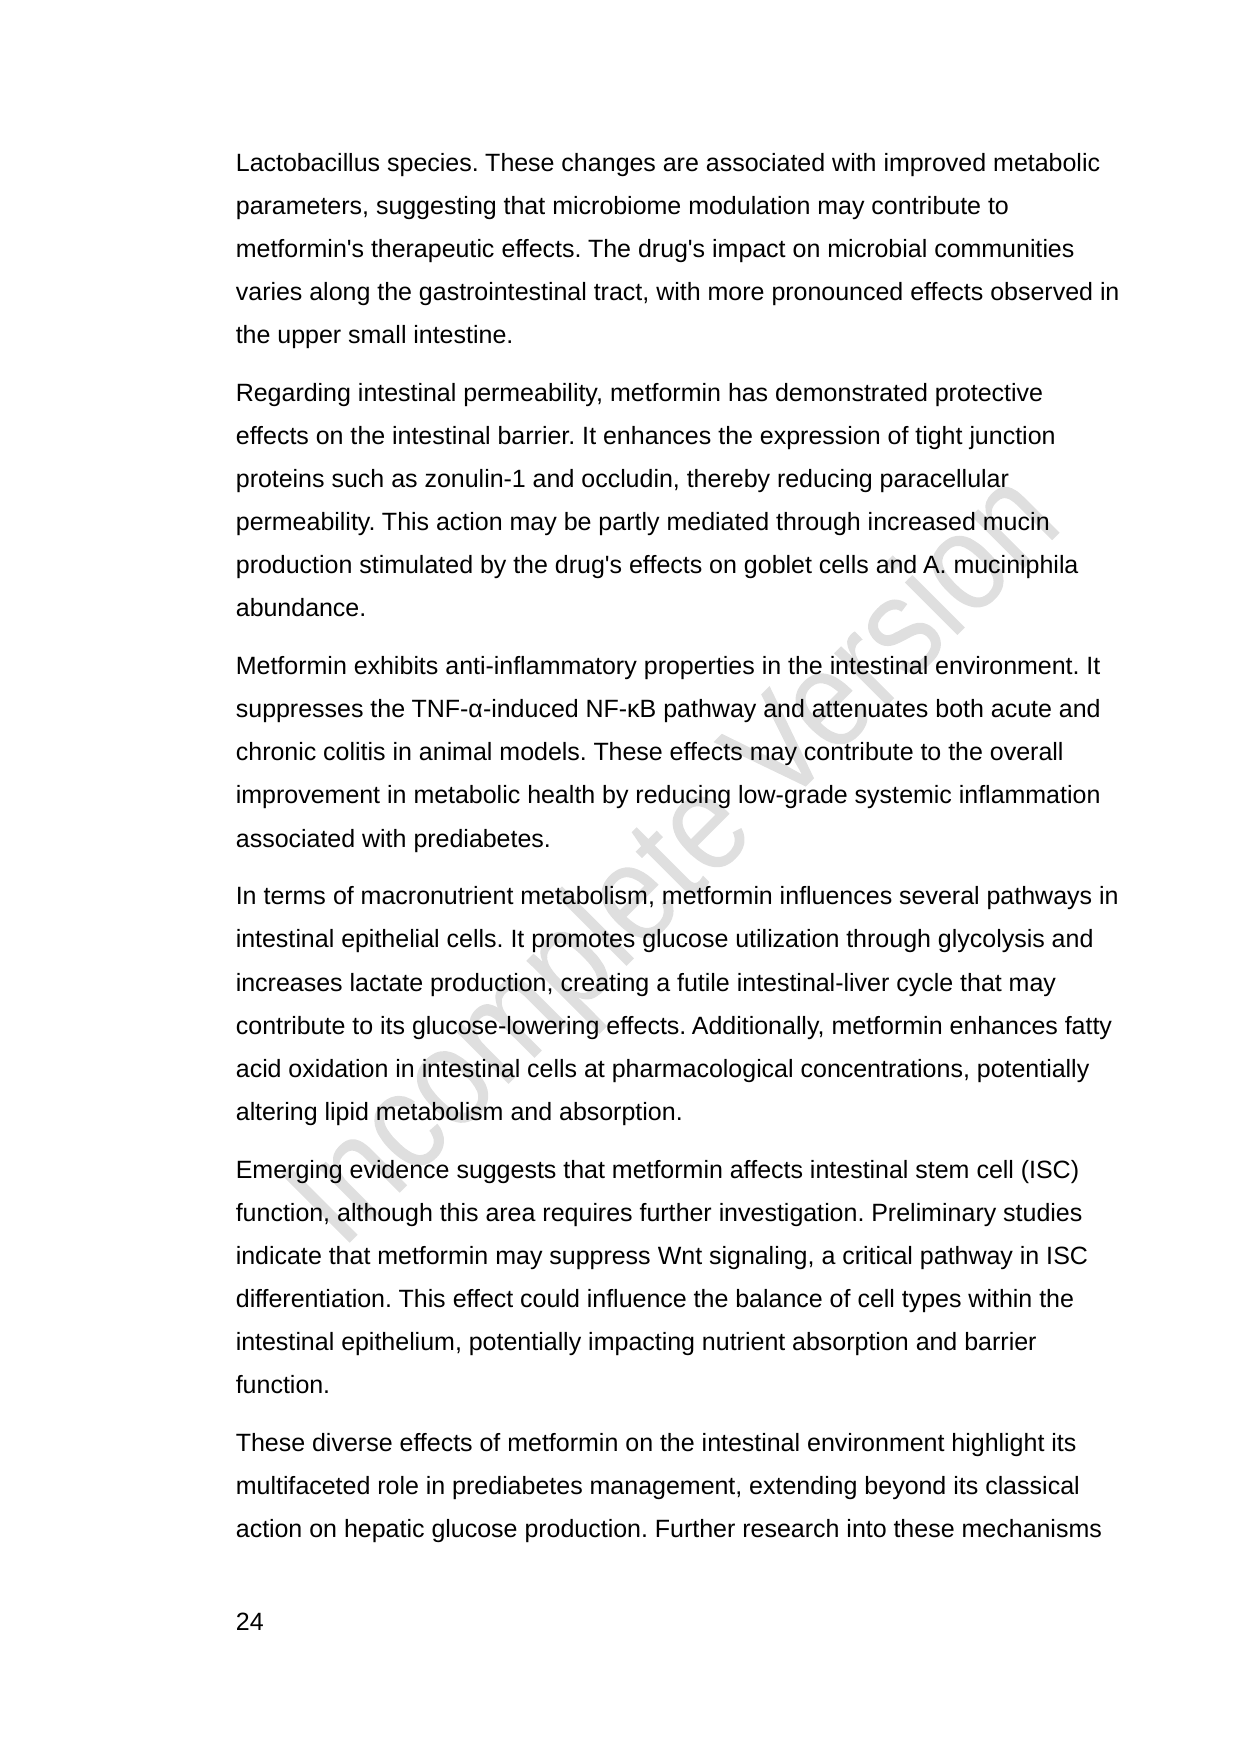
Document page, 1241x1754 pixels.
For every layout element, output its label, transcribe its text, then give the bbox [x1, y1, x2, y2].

text These diverse effects of metformin on the intestinal environment highlight its multifaceted role in prediabetes management, extending beyond its classical action on hepatic glucose production. Further research into these mechanisms [236, 1428, 1122, 1543]
text Lactobacillus species. These changes are associated with improved metabolic parameters, suggesting that microbiome modulation may contribute to metformin's therapeutic effects. The drug's impact on microbial communities varies along the gastrointestinal tract, with more pronounced effects observed in the upper small intestine. [236, 148, 1122, 349]
text In terms of macronutrient metabolism, metformin influences several pathways in intestinal epithelial cells. It promotes glucose utilization through glycolysis and increases lactate production, creating a futile intestinal-liver cycle that may contribute to its glucose-lowering effects. Additionally, metformin enhances fatty acid oxidation in intestinal cells at pharmacological concentrations, potentially altering lipid metabolism and absorption. [236, 881, 1122, 1126]
text Metformin exhibits anti-inflammatory properties in the intestinal environment. It suppresses the TNF-α-induced NF-κB pathway and attenuates both acute and chronic colitis in animal models. These effects may contribute to the overall improvement in metabolic health by reducing low-grade systemic inflammation associated with prediabetes. [236, 651, 1122, 852]
text Emerging evidence suggests that metformin affects intestinal stem cell (ISC) function, although this area requires further investigation. Preliminary studies indicate that metformin may suppress Wnt signaling, a critical pathway in ISC differentiation. This effect could influence the balance of cell types within the intestinal epithelium, potentially impacting nutrient absorption and barrier function. [236, 1155, 1122, 1399]
text Regarding intestinal permeability, metformin has demonstrated protective effects on the intestinal barrier. It enhances the expression of tight junction proteins such as zonulin-1 and occludin, thereby reducing paracellular permeability. This action may be partly mediated through increased mucin production stimulated by the drug's effects on goblet cells and A. muciniphila abundance. [236, 378, 1122, 622]
